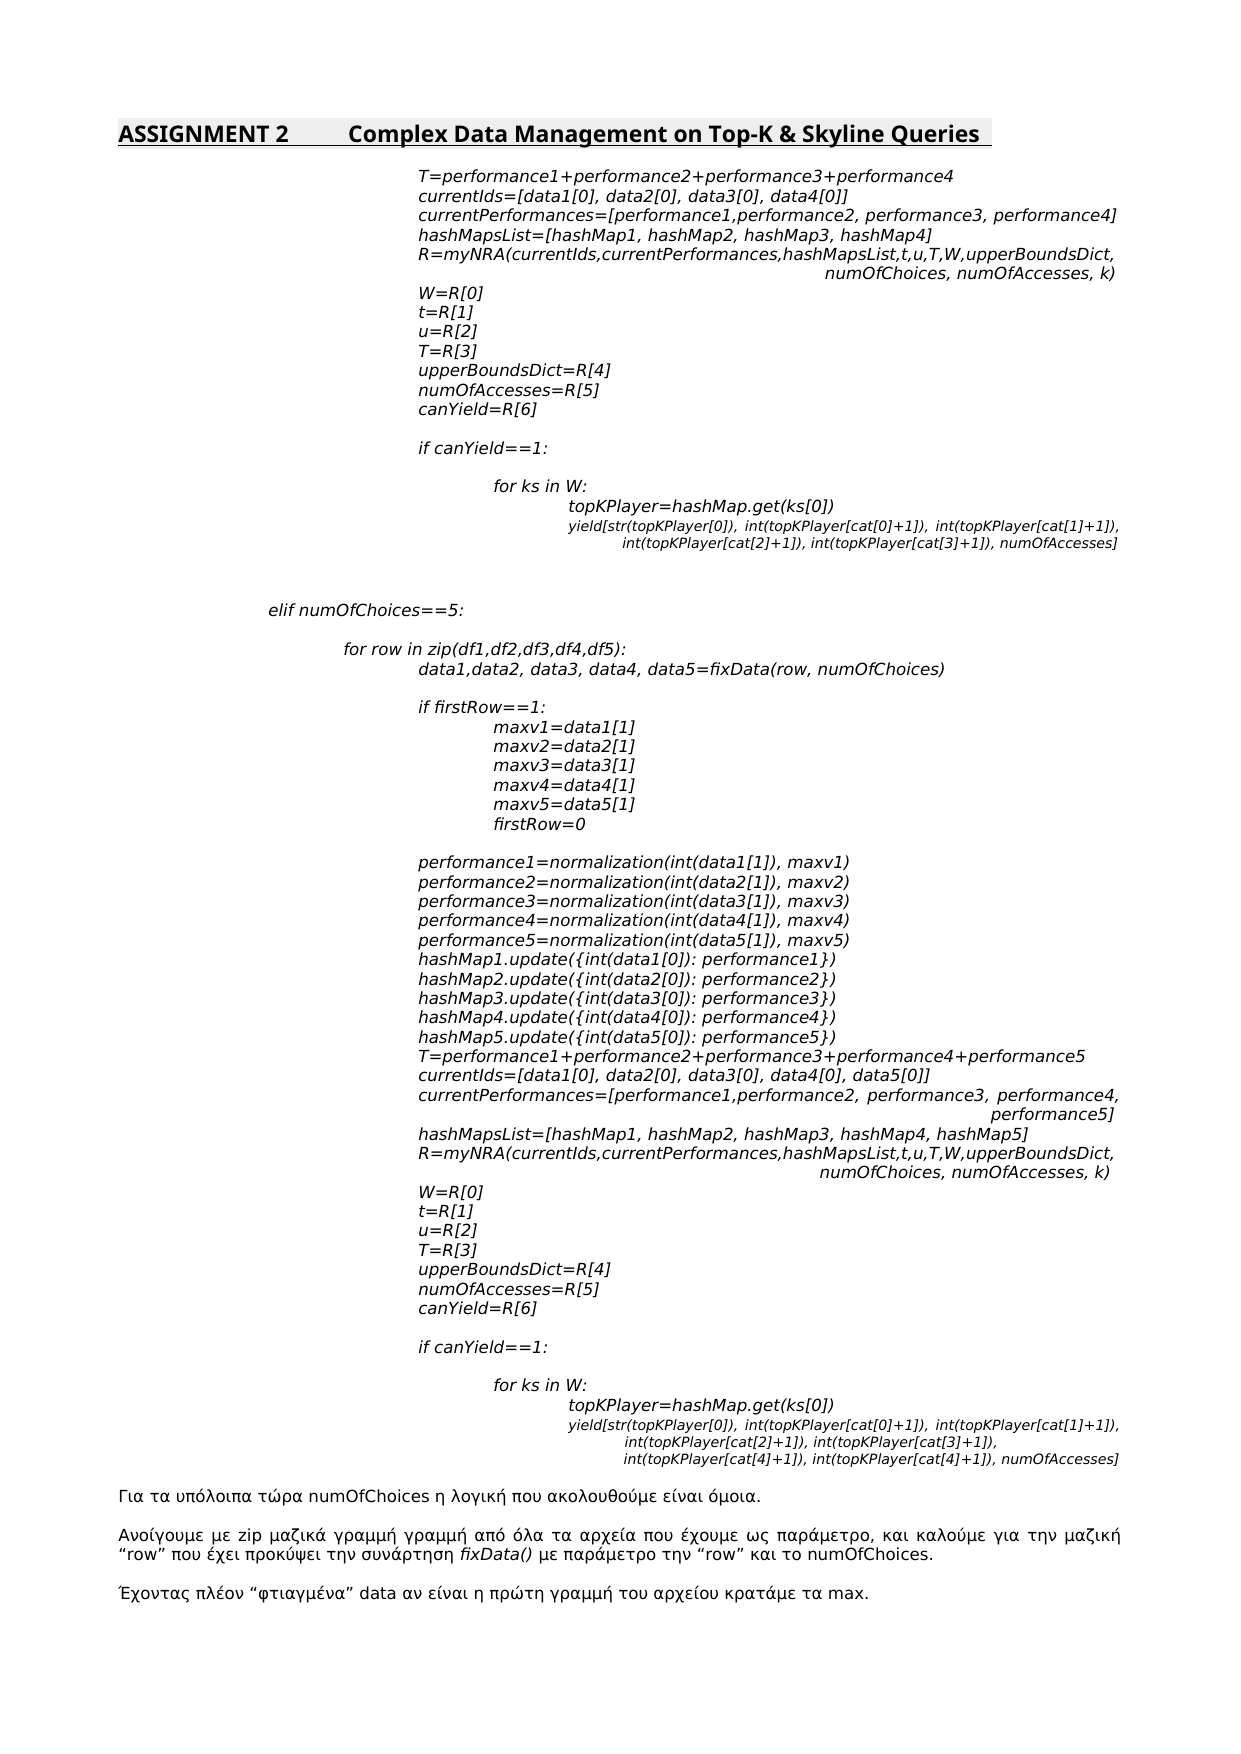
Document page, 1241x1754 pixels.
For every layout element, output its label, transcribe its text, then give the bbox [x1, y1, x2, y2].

text T=performance1+performance2+performance3+performance4+performance5 [118, 1047, 1122, 1066]
text t=R[1] [118, 303, 1122, 322]
text maxv3=data3[1] [118, 756, 1122, 776]
text if canYield==1: [118, 1338, 1122, 1357]
text yield[str(topKPlayer[0]), int(topKPlayer[cat[0]+1]), int(topKPlayer[cat[1]+1]), int(topKPlayer[cat[2]+1]), int(topKPlayer[cat[3]+1]), int(topKPlayer[cat[4]+1]), int(topKPlayer[cat[4]+1]), numOfAccesses] [118, 1415, 1122, 1467]
text performance4=normalization(int(data4[1]), maxv4) [118, 911, 1122, 931]
text u=R[2] [118, 322, 1122, 342]
text for ks in W: [118, 477, 1122, 497]
text hashMapsList=[hashMap1, hashMap2, hashMap3, hashMap4] [118, 226, 1122, 245]
text T=R[3] [118, 342, 1122, 361]
text performance1=normalization(int(data1[1]), maxv1) [118, 853, 1122, 873]
text topKPlayer=hashMap.get(ks[0]) [118, 497, 1122, 516]
text hashMap5.update({int(data5[0]): performance5}) [118, 1028, 1122, 1047]
text currentIds=[data1[0], data2[0], data3[0], data4[0]] [118, 187, 1122, 206]
text maxv1=data1[1] [118, 718, 1122, 737]
text if firstRow==1: [118, 698, 1122, 718]
text currentPerformances=[performance1,performance2, performance3, performance4] [118, 206, 1122, 226]
text R=myNRA(currentIds,currentPerformances,hashMapsList,t,u,T,W,upperBoundsDict, numOfChoices, numOfAccesses, k) [118, 1144, 1122, 1183]
text elif numOfChoices==5: [118, 601, 1122, 621]
text Για τα υπόλοιπα τώρα numOfChoices η λογική που ακολουθούμε είναι όμοια. [118, 1487, 1122, 1506]
text W=R[0] [118, 1183, 1122, 1202]
text maxv2=data2[1] [118, 737, 1122, 756]
text performance2=normalization(int(data2[1]), maxv2) [118, 873, 1122, 892]
text for row in zip(df1,df2,df3,df4,df5): [118, 640, 1122, 659]
text maxv4=data4[1] [118, 776, 1122, 795]
text canYield=R[6] [118, 400, 1122, 419]
text numOfAccesses=R[5] [118, 381, 1122, 400]
text topKPlayer=hashMap.get(ks[0]) [118, 1396, 1122, 1415]
text maxv5=data5[1] [118, 795, 1122, 814]
text if canYield==1: [118, 439, 1122, 458]
text performance5=normalization(int(data5[1]), maxv5) [118, 931, 1122, 950]
text T=performance1+performance2+performance3+performance4 [118, 167, 1122, 187]
text data1,data2, data3, data4, data5=fixData(row, numOfChoices) [118, 659, 1122, 679]
text yield[str(topKPlayer[0]), int(topKPlayer[cat[0]+1]), int(topKPlayer[cat[1]+1]), int(topKPlayer[cat[2]+1]), int(topKPlayer[cat[3]+1]), numOfAccesses] [118, 516, 1122, 552]
text hashMap1.update({int(data1[0]): performance1}) [118, 950, 1122, 969]
text hashMap2.update({int(data2[0]): performance2}) [118, 969, 1122, 989]
text hashMapsList=[hashMap1, hashMap2, hashMap3, hashMap4, hashMap5] [118, 1124, 1122, 1144]
text W=R[0] [118, 284, 1122, 303]
text currentIds=[data1[0], data2[0], data3[0], data4[0], data5[0]] [118, 1066, 1122, 1086]
text upperBoundsDict=R[4] [118, 361, 1122, 381]
text currentPerformances=[performance1,performance2, performance3, performance4, performance5] [118, 1086, 1122, 1124]
text canYield=R[6] [118, 1299, 1122, 1318]
text hashMap3.update({int(data3[0]): performance3}) [118, 989, 1122, 1008]
text T=R[3] [118, 1241, 1122, 1260]
text Έχοντας πλέον “φτιαγμένα” data αν είναι η πρώτη γραμμή του αρχείου κρατάμε τα max. [118, 1584, 1122, 1603]
text hashMap4.update({int(data4[0]): performance4}) [118, 1008, 1122, 1028]
text R=myNRA(currentIds,currentPerformances,hashMapsList,t,u,T,W,upperBoundsDict, numOfChoices, numOfAccesses, k) [118, 245, 1122, 284]
text t=R[1] [118, 1202, 1122, 1221]
text firstRow=0 [118, 814, 1122, 834]
text for ks in W: [118, 1376, 1122, 1396]
text upperBoundsDict=R[4] [118, 1260, 1122, 1279]
text Ανοίγουμε με zip μαζικά γραμμή γραμμή από όλα τα αρχεία που έχουμε ως παράμετρο, και καλούμε για την μαζική “row” που έχει προκύψει την συνάρτηση fixData() με παράμετρο την “row” και το numOfChoices. [118, 1526, 1122, 1564]
text u=R[2] [118, 1221, 1122, 1241]
text performance3=normalization(int(data3[1]), maxv3) [118, 892, 1122, 911]
text numOfAccesses=R[5] [118, 1279, 1122, 1299]
